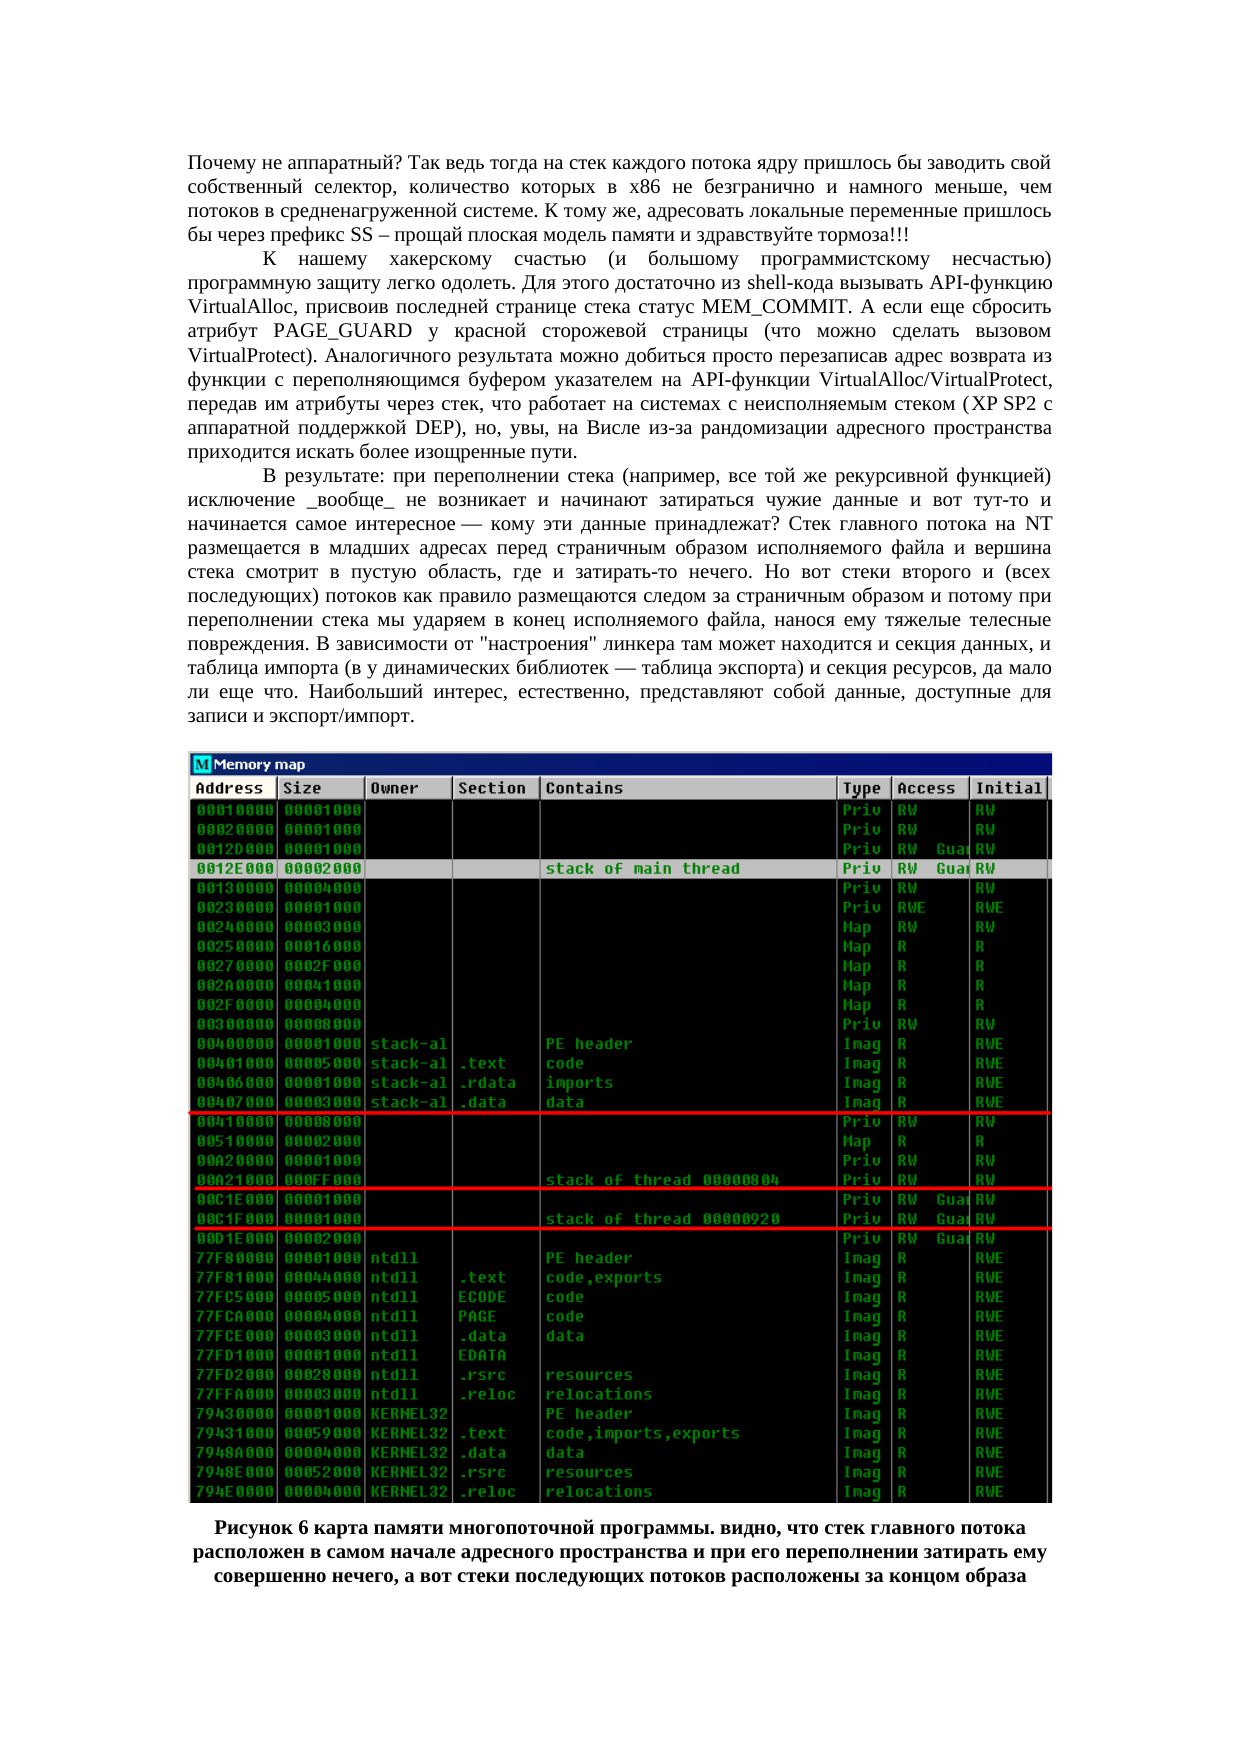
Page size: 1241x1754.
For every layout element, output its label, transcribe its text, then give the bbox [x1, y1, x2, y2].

text Рисунок 6 карта памяти многопоточной программы. видно, что стек главного потока расположен в самом начале адресного пространства и при его переполнении затирать ему совершенно нечего, а вот стеки последующих потоков расположены за концом образа [187, 1515, 1053, 1587]
text В результате: при переполнении стека (например, все той же рекурсивной функцией) исключение _вообще_ не возникает и начинают затираться чужие данные и вот тут-то и начинается самое интересное — кому эти данные принадлежат? Стек главного потока на NT размещается в младших адресах перед страничным образом исполняемого файла и вершина стека смотрит в пустую область, где и затирать-то нечего. Но вот стеки второго и (всех последующих) потоков как правило размещаются следом за страничным образом и потому при переполнении стека мы ударяем в конец исполняемого файла, нанося ему тяжелые телесные повреждения. В зависимости от "настроения" линкера там может находится и секция данных, и таблица импорта (в у динамических библиотек — таблица экспорта) и секция ресурсов, да мало ли еще что. Наибольший интерес, естественно, представляют собой данные, доступные для записи и экспорт/импорт. [187, 463, 1053, 727]
text К нашему хакерскому счастью (и большому программистскому несчастью) программную защиту легко одолеть. Для этого достаточно из shell-кода вызывать API-функцию VirtualAlloc, присвоив последней странице стека статус MEM_COMMIT. А если еще сбросить атрибут PAGE_GUARD у красной сторожевой страницы (что можно сделать вызовом VirtualProtect). Аналогичного результата можно добиться просто перезаписав адрес возврата из функции с переполняющимся буфером указателем на API-функции VirtualAlloc/VirtualProtect, передав им атрибуты через стек, что работает на системах с неисполняемым стеком (XP SP2 с аппаратной поддержкой DEP), но, увы, на Висле из-за рандомизации адресного пространства приходится искать более изощренные пути. [187, 246, 1053, 463]
picture [188, 751, 1053, 1503]
text Почему не аппаратный? Так ведь тогда на стек каждого потока ядру пришлось бы заводить свой собственный селектор, количество которых в x86 не безгранично и намного меньше, чем потоков в средненагруженной системе. К тому же, адресовать локальные переменные пришлось бы через префикс SS – прощай плоская модель памяти и здравствуйте тормоза!!! [187, 150, 1053, 246]
